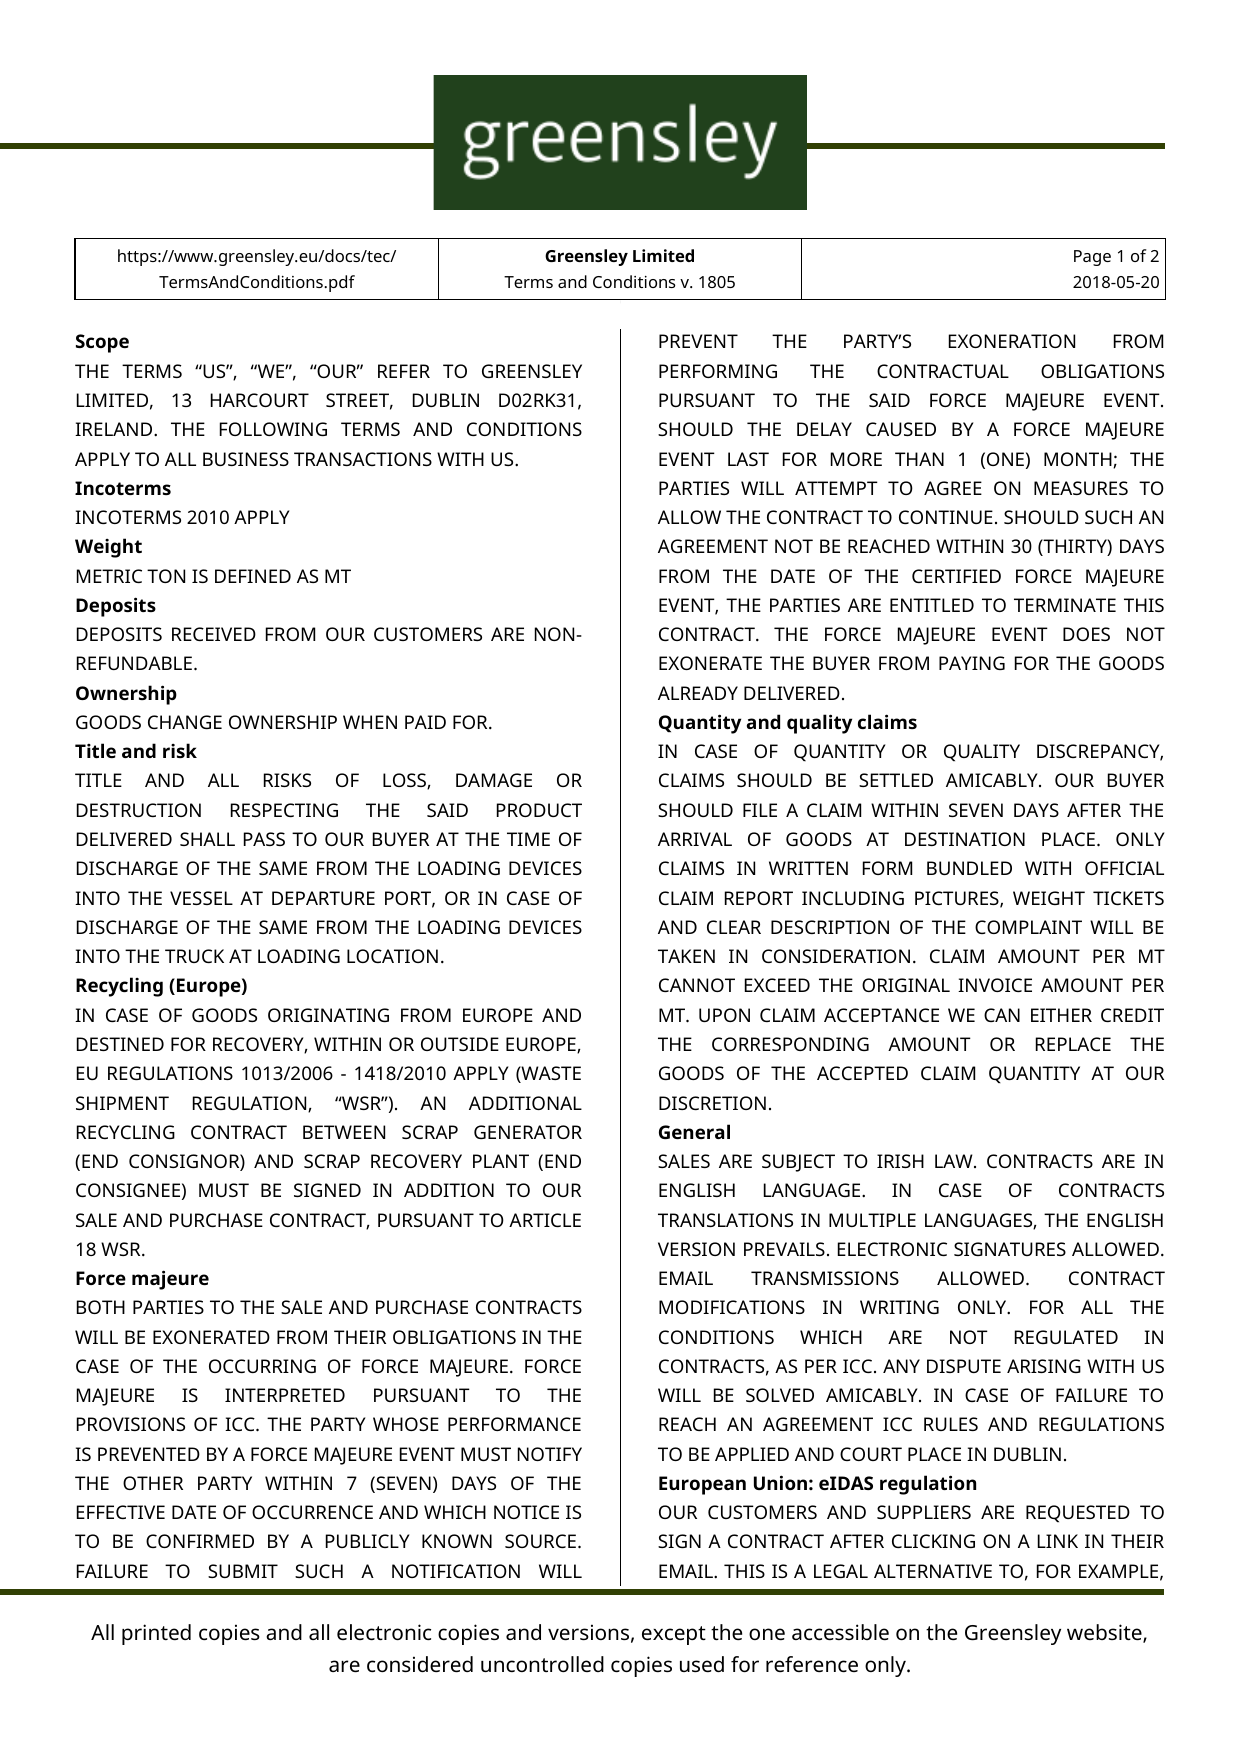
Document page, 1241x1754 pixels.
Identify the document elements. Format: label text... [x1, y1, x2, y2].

text European Union: eIDAS regulation [658, 1470, 1165, 1496]
text Incoterms [75, 475, 583, 501]
text PREVENT THE PARTY’S EXONERATION FROM PERFORMING THE CONTRACTUAL OBLIGATIONS PURSUANT TO THE SAID FORCE MAJEURE EVENT. SHOULD THE DELAY CAUSED BY A FORCE MAJEURE EVENT LAST FOR MORE THAN 1 (ONE) MONTH; THE PARTIES WILL ATTEMPT TO AGREE ON MEASURES TO ALLOW THE CONTRACT TO CONTINUE. SHOULD SUCH AN AGREEMENT NOT BE REACHED WITHIN 30 (THIRTY) DAYS FROM THE DATE OF THE CERTIFIED FORCE MAJEURE EVENT, THE PARTIES ARE ENTITLED TO TERMINATE THIS CONTRACT. THE FORCE MAJEURE EVENT DOES NOT EXONERATE THE BUYER FROM PAYING FOR THE GOODS ALREADY DELIVERED. [658, 329, 1165, 706]
text TITLE AND ALL RISKS OF LOSS, DAMAGE OR DESTRUCTION RESPECTING THE SAID PRODUCT DELIVERED SHALL PASS TO OUR BUYER AT THE TIME OF DISCHARGE OF THE SAME FROM THE LOADING DEVICES INTO THE VESSEL AT DEPARTURE PORT, OR IN CASE OF DISCHARGE OF THE SAME FROM THE LOADING DEVICES INTO THE TRUCK AT LOADING LOCATION. [75, 768, 583, 969]
text General [658, 1119, 1165, 1144]
text Scope [75, 329, 583, 354]
text BOTH PARTIES TO THE SALE AND PURCHASE CONTRACTS WILL BE EXONERATED FROM THEIR OBLIGATIONS IN THE CASE OF THE OCCURRING OF FORCE MAJEURE. FORCE MAJEURE IS INTERPRETED PURSUANT TO THE PROVISIONS OF ICC. THE PARTY WHOSE PERFORMANCE IS PREVENTED BY A FORCE MAJEURE EVENT MUST NOTIFY THE OTHER PARTY WITHIN 7 (SEVEN) DAYS OF THE EFFECTIVE DATE OF OCCURRENCE AND WHICH NOTICE IS TO BE CONFIRMED BY A PUBLICLY KNOWN SOURCE. FAILURE TO SUBMIT SUCH A NOTIFICATION WILL [75, 1295, 583, 1584]
text Recycling (Europe) [75, 973, 583, 998]
text Ownership [75, 680, 583, 706]
text Deposits [75, 592, 583, 618]
text DEPOSITS RECEIVED FROM OUR CUSTOMERS ARE NON-REFUNDABLE. [75, 621, 583, 676]
text Title and risk [75, 738, 583, 764]
text OUR CUSTOMERS AND SUPPLIERS ARE REQUESTED TO SIGN A CONTRACT AFTER CLICKING ON A LINK IN THEIR EMAIL. THIS IS A LEGAL ALTERNATIVE TO, FOR EXAMPLE, [658, 1499, 1165, 1584]
text IN CASE OF GOODS ORIGINATING FROM EUROPE AND DESTINED FOR RECOVERY, WITHIN OR OUTSIDE EUROPE, EU REGULATIONS 1013/2006 - 1418/2010 APPLY (WASTE SHIPMENT REGULATION, “WSR”). AN ADDITIONAL RECYCLING CONTRACT BETWEEN SCRAP GENERATOR (END CONSIGNOR) AND SCRAP RECOVERY PLANT (END CONSIGNEE) MUST BE SIGNED IN ADDITION TO OUR SALE AND PURCHASE CONTRACT, PURSUANT TO ARTICLE 18 WSR. [75, 1002, 583, 1262]
text Force majeure [75, 1265, 583, 1291]
text Quantity and quality claims [658, 709, 1165, 735]
text THE TERMS “US”, “WE”, “OUR” REFER TO GREENSLEY LIMITED, 13 HARCOURT STREET, DUBLIN D02RK31, IRELAND. THE FOLLOWING TERMS AND CONDITIONS APPLY TO ALL BUSINESS TRANSACTIONS WITH US. [75, 358, 583, 471]
text INCOTERMS 2010 APPLY [75, 504, 583, 530]
text IN CASE OF QUANTITY OR QUALITY DISCREPANCY, CLAIMS SHOULD BE SETTLED AMICABLY. OUR BUYER SHOULD FILE A CLAIM WITHIN SEVEN DAYS AFTER THE ARRIVAL OF GOODS AT DESTINATION PLACE. ONLY CLAIMS IN WRITTEN FORM BUNDLED WITH OFFICIAL CLAIM REPORT INCLUDING PICTURES, WEIGHT TICKETS AND CLEAR DESCRIPTION OF THE COMPLAINT WILL BE TAKEN IN CONSIDERATION. CLAIM AMOUNT PER MT CANNOT EXCEED THE ORIGINAL INVOICE AMOUNT PER MT. UPON CLAIM ACCEPTANCE WE CAN EITHER CREDIT THE CORRESPONDING AMOUNT OR REPLACE THE GOODS OF THE ACCEPTED CLAIM QUANTITY AT OUR DISCRETION. [658, 738, 1165, 1115]
text SALES ARE SUBJECT TO IRISH LAW. CONTRACTS ARE IN ENGLISH LANGUAGE. IN CASE OF CONTRACTS TRANSLATIONS IN MULTIPLE LANGUAGES, THE ENGLISH VERSION PREVAILS. ELECTRONIC SIGNATURES ALLOWED. EMAIL TRANSMISSIONS ALLOWED. CONTRACT MODIFICATIONS IN WRITING ONLY. FOR ALL THE CONDITIONS WHICH ARE NOT REGULATED IN CONTRACTS, AS PER ICC. ANY DISPUTE ARISING WITH US WILL BE SOLVED AMICABLY. IN CASE OF FAILURE TO REACH AN AGREEMENT ICC RULES AND REGULATIONS TO BE APPLIED AND COURT PLACE IN DUBLIN. [658, 1148, 1165, 1467]
picture [433, 75, 807, 210]
text GOODS CHANGE OWNERSHIP WHEN PAID FOR. [75, 709, 583, 735]
text METRIC TON IS DEFINED AS MT [75, 563, 583, 588]
text Weight [75, 534, 583, 559]
